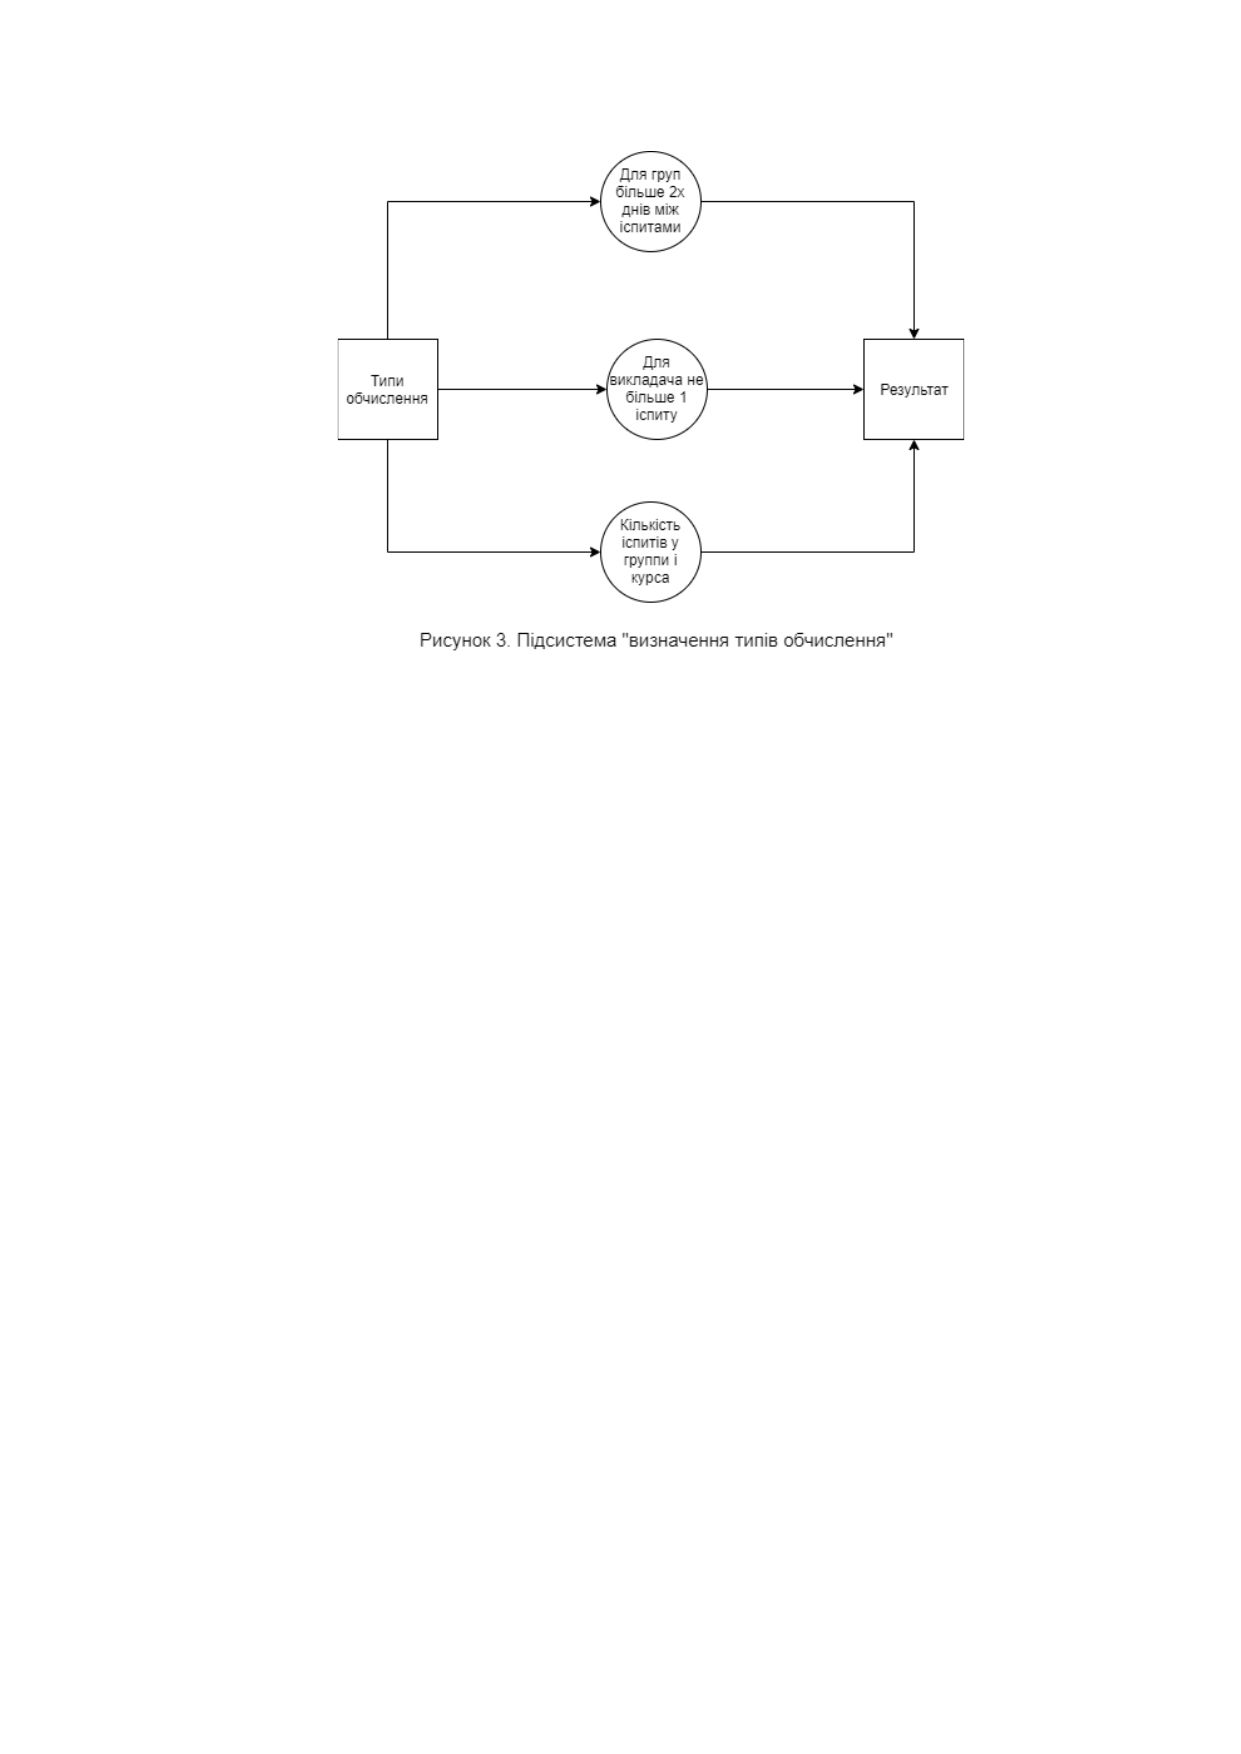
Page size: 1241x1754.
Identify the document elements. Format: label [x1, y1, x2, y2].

picture [337, 151, 965, 653]
